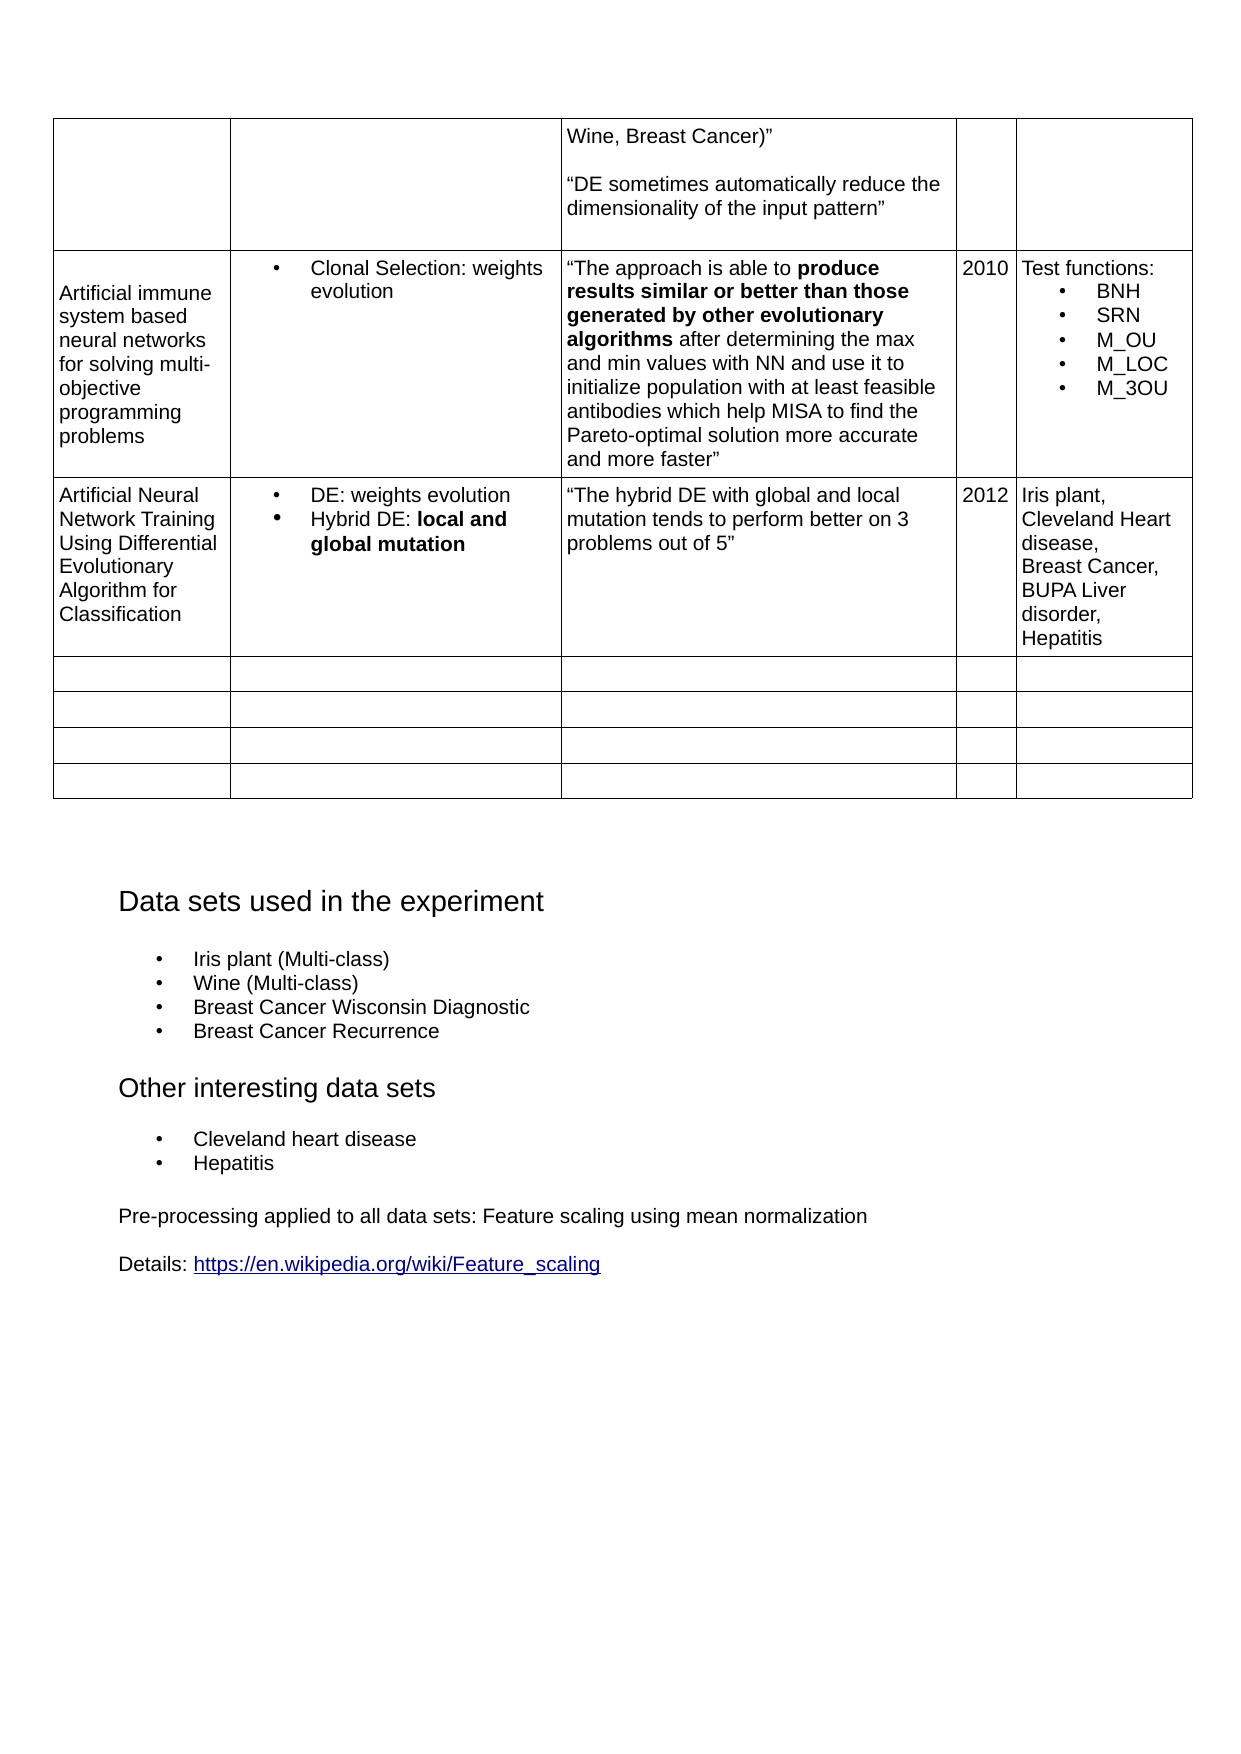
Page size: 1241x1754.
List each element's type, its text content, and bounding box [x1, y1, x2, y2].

table_cell Artificial immune system based neural networks for solving multi-objective programming problems [54, 251, 230, 477]
list Hepatitis [156, 1151, 1122, 1175]
table_cell [1017, 692, 1192, 727]
table_cell [231, 728, 561, 762]
table_cell “The approach is able to produce results similar or better than those generated by other evolutionary algorithms after determining the max and min values with NN and use it to initialize population with at least feasible antibodies which help MISA to find the Pareto-optimal solution more accurate and more faster” [562, 251, 956, 477]
text Other interesting data sets [118, 1072, 1122, 1103]
list Breast Cancer Recurrence [156, 1019, 1122, 1043]
table_cell Clonal Selection: weights evolution [231, 251, 561, 477]
table_cell [562, 764, 956, 798]
table_cell [231, 692, 561, 727]
table_cell [957, 692, 1016, 727]
table_cell [957, 119, 1016, 249]
table_cell [54, 728, 230, 762]
table_cell Test functions: BNH SRN M_OU M_LOC M_3OU [1017, 251, 1192, 477]
table_cell [231, 764, 561, 798]
table_cell [54, 692, 230, 727]
table_cell [231, 119, 561, 249]
table_cell 2012 [957, 478, 1016, 656]
text Pre-processing applied to all data sets: Feature scaling using mean normalization [118, 1204, 1122, 1228]
table_cell Wine, Breast Cancer)” “DE sometimes automatically reduce the dimensionality of the input pattern” [562, 119, 956, 249]
table_cell “The hybrid DE with global and local mutation tends to perform better on 3 problems out of 5” [562, 478, 956, 656]
table_cell DE: weights evolution Hybrid DE: local and global mutation [231, 478, 561, 656]
table_cell [231, 657, 561, 691]
table_cell [1017, 728, 1192, 762]
table_cell 2010 [957, 251, 1016, 477]
text Data sets used in the experiment [118, 884, 1122, 918]
table_cell [957, 657, 1016, 691]
table_cell [562, 657, 956, 691]
table_cell [957, 764, 1016, 798]
text Details: https://en.wikipedia.org/wiki/Feature_scaling [118, 1252, 1122, 1276]
list Breast Cancer Wisconsin Diagnostic [156, 995, 1122, 1019]
table_cell [1017, 764, 1192, 798]
list Cleveland heart disease [156, 1127, 1122, 1151]
list Iris plant (Multi-class) [156, 947, 1122, 971]
table_cell [54, 657, 230, 691]
table_cell [54, 764, 230, 798]
table_cell [957, 728, 1016, 762]
table_cell Artificial Neural Network Training Using Differential Evolutionary Algorithm for Classification [54, 478, 230, 656]
list Wine (Multi-class) [156, 971, 1122, 995]
table_cell [562, 728, 956, 762]
table_cell Iris plant, Cleveland Heart disease, Breast Cancer, BUPA Liver disorder, Hepatitis [1017, 478, 1192, 656]
table_cell [54, 119, 230, 249]
table_cell [562, 692, 956, 727]
table_cell [1017, 657, 1192, 691]
table_cell [1017, 119, 1192, 249]
